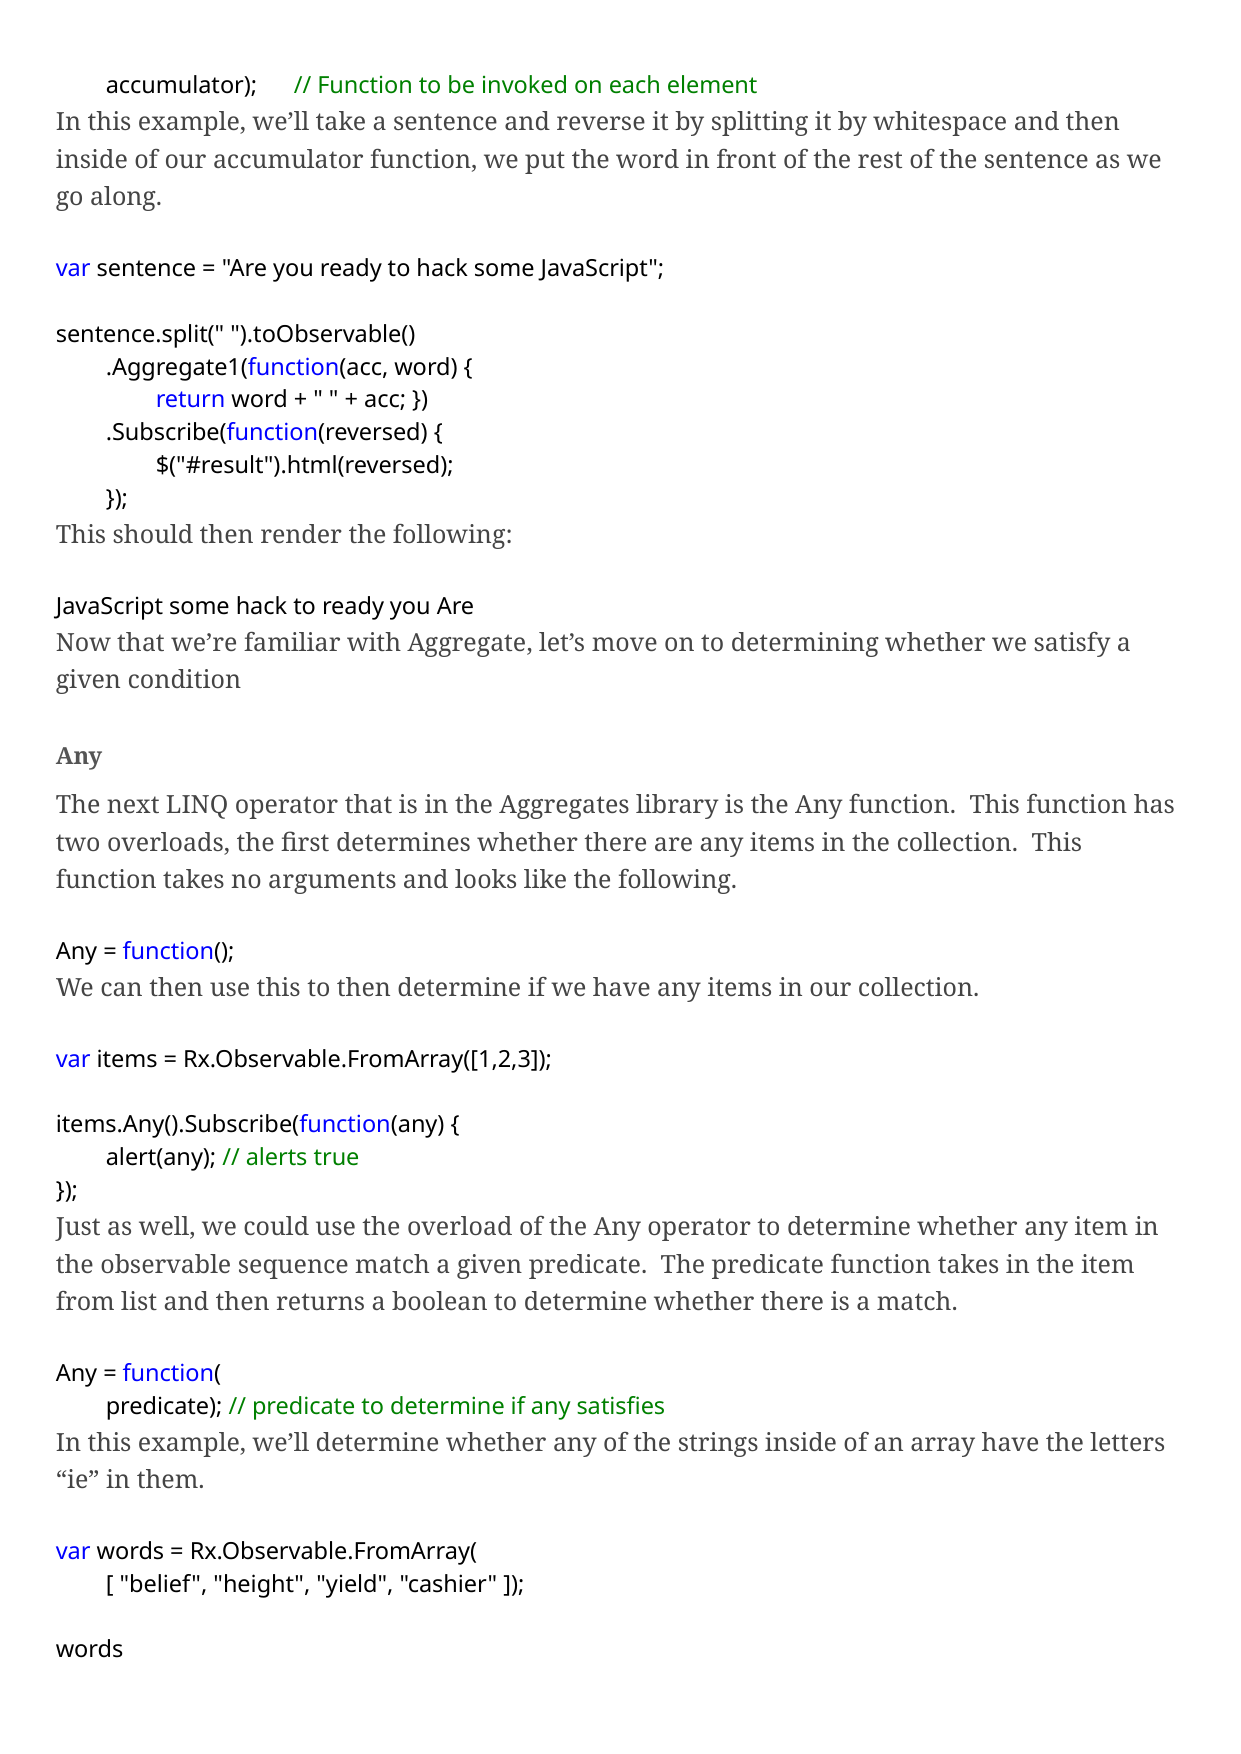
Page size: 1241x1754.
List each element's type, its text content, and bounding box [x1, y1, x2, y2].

text .Subscribe(function(reversed) { [56, 415, 1178, 447]
text The next LINQ operator that is in the Aggregates library is the Any function. This function has two overloads, the first determines whether there are any items in the collection. This function takes no arguments and looks like the following. [56, 783, 1178, 896]
text alert(any); // alerts true [56, 1140, 1178, 1172]
text words [56, 1632, 1178, 1665]
text $("#result").html(reversed); [56, 447, 1178, 480]
text JavaScript some hack to ready you Are [56, 588, 1178, 621]
subtitle Any [56, 733, 1178, 771]
text Now that we’re familiar with Aggregate, let’s move on to determining whether we satisfy a given condition [56, 621, 1178, 696]
text Any = function( [56, 1355, 1178, 1388]
text var sentence = "Are you ready to hack some JavaScript"; [56, 251, 1178, 283]
text accumulator); // Function to be invoked on each element [56, 68, 1178, 101]
text predicate); // predicate to determine if any satisfies [56, 1388, 1178, 1421]
text var words = Rx.Observable.FromArray( [56, 1533, 1178, 1566]
text In this example, we’ll determine whether any of the strings inside of an array have the letters “ie” in them. [56, 1421, 1178, 1496]
text return word + " " + acc; }) [56, 382, 1178, 415]
text }); [56, 480, 1178, 513]
text items.Any().Subscribe(function(any) { [56, 1107, 1178, 1140]
text This should then render the following: [56, 513, 1178, 551]
text Any = function(); [56, 933, 1178, 966]
text We can then use this to then determine if we have any items in our collection. [56, 966, 1178, 1004]
text }); [56, 1172, 1178, 1205]
text var items = Rx.Observable.FromArray([1,2,3]); [56, 1041, 1178, 1074]
text [ "belief", "height", "yield", "cashier" ]); [56, 1566, 1178, 1599]
text .Aggregate1(function(acc, word) { [56, 349, 1178, 382]
text sentence.split(" ").toObservable() [56, 316, 1178, 349]
text In this example, we’ll take a sentence and reverse it by splitting it by whitespace and then inside of our accumulator function, we put the word in front of the rest of the sentence as we go along. [56, 101, 1178, 213]
text Just as well, we could use the overload of the Any operator to determine whether any item in the observable sequence match a given predicate. The predicate function takes in the item from list and then returns a boolean to determine whether there is a match. [56, 1205, 1178, 1318]
